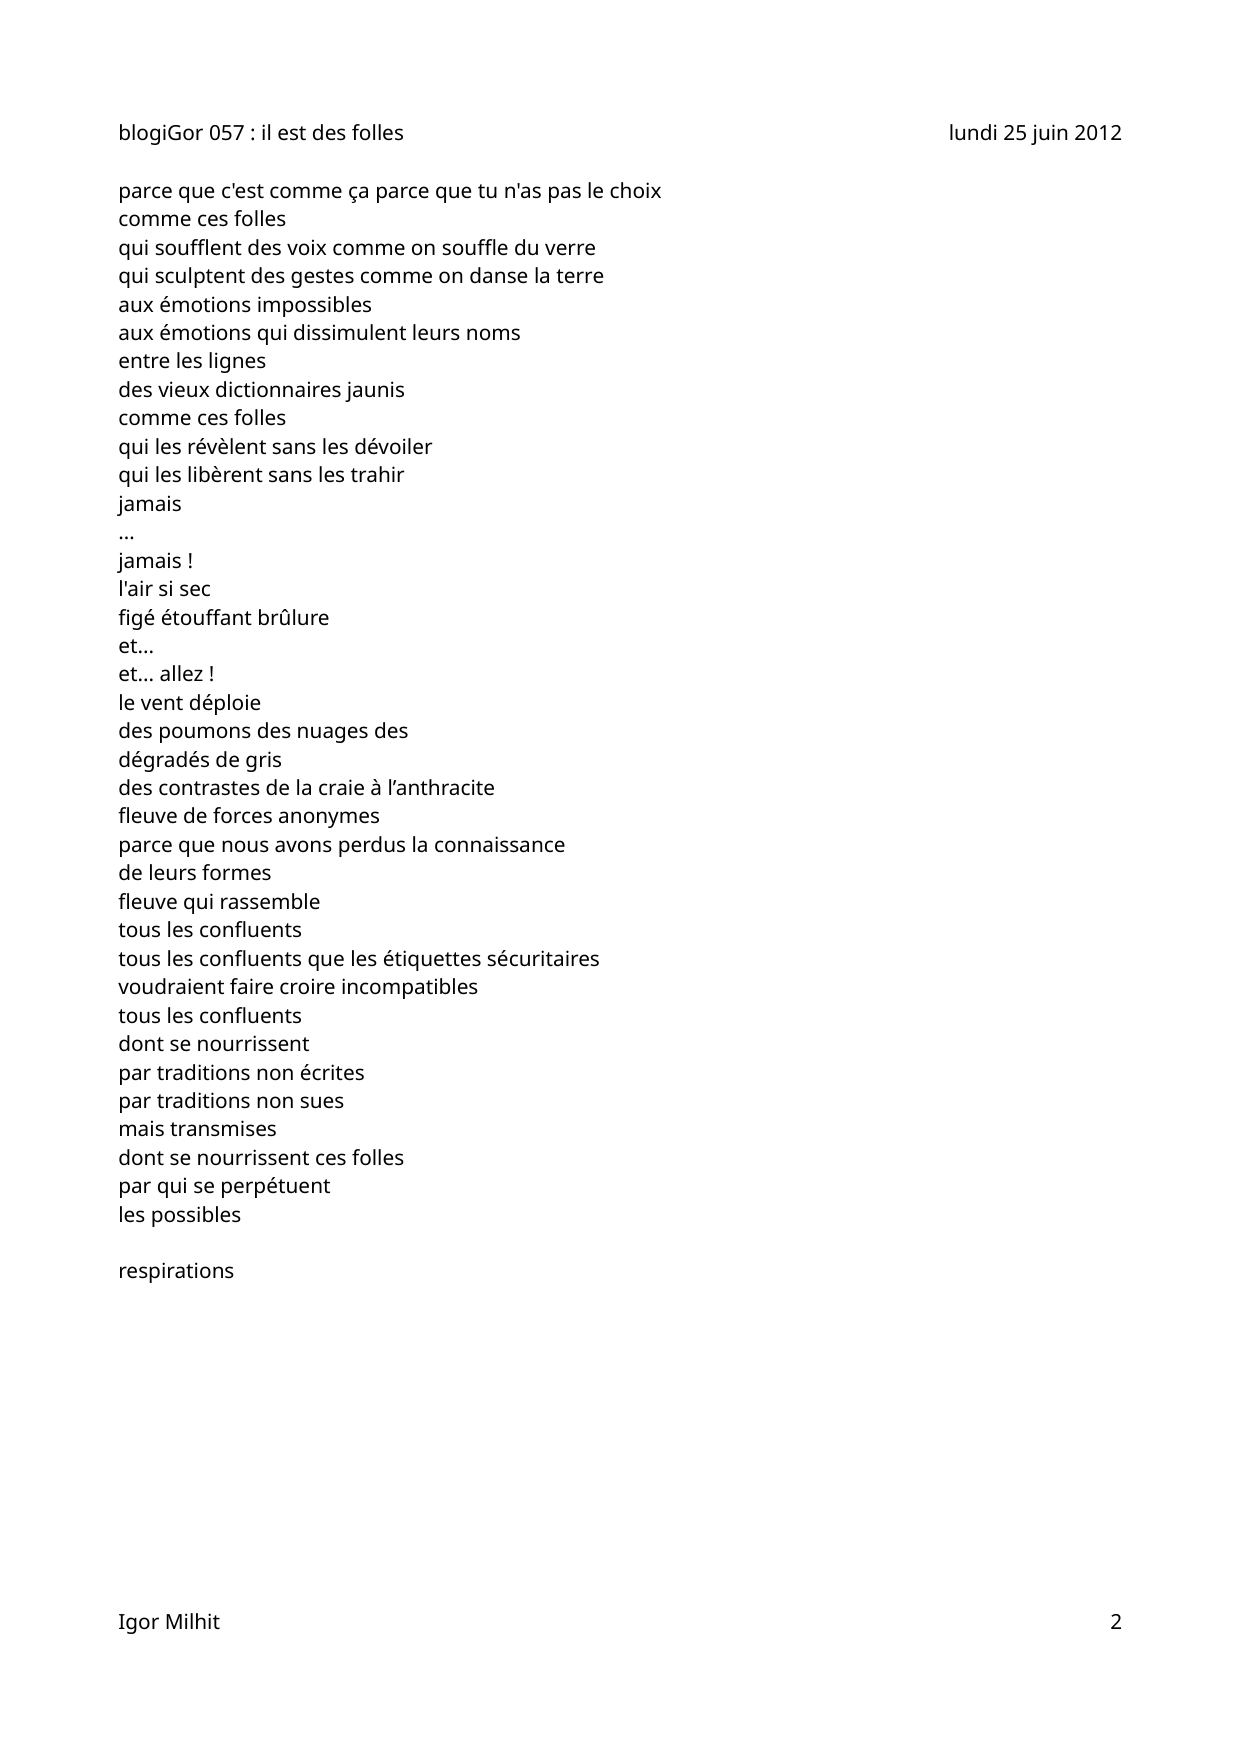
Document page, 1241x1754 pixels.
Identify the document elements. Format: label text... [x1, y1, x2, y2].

text respirations [118, 1257, 1122, 1285]
text parce que c'est comme ça parce que tu n'as pas le choix comme ces folles qui soufflent des voix comme on souffle du verre qui sculptent des gestes comme on danse la terre aux émotions impossibles aux émotions qui dissimulent leurs noms entre les lignes des vieux dictionnaires jaunis comme ces folles qui les révèlent sans les dévoiler qui les libèrent sans les trahir jamais … jamais ! l'air si sec figé étouffant brûlure et... et... allez ! le vent déploie des poumons des nuages des dégradés de gris des contrastes de la craie à l’anthracite fleuve de forces anonymes parce que nous avons perdus la connaissance de leurs formes fleuve qui rassemble tous les confluents tous les confluents que les étiquettes sécuritaires voudraient faire croire incompatibles tous les confluents dont se nourrissent par traditions non écrites par traditions non sues mais transmises dont se nourrissent ces folles par qui se perpétuent les possibles [118, 176, 1122, 1228]
